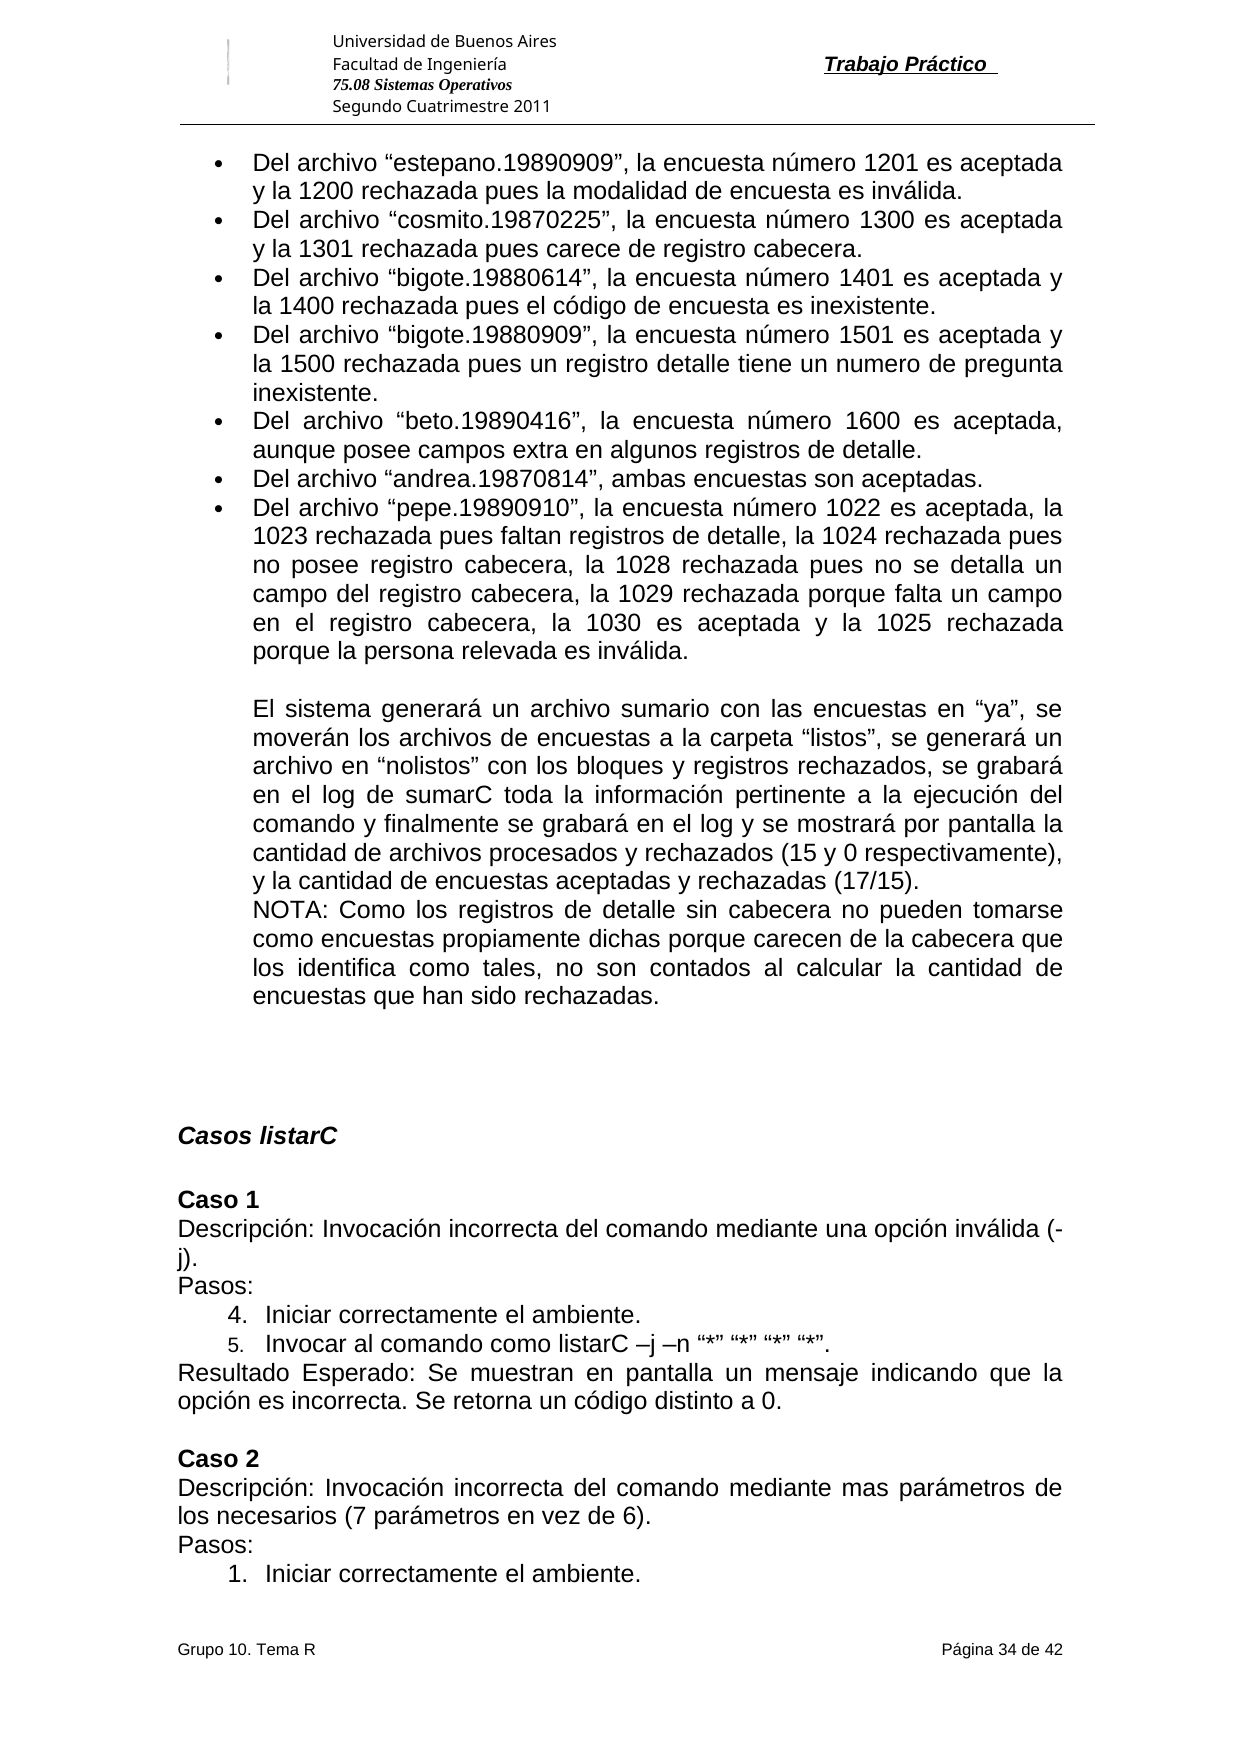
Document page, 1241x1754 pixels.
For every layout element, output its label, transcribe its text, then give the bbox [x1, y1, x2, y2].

text Pasos: [177, 1530, 1063, 1559]
list Iniciar correctamente el ambiente. [227, 1559, 1063, 1588]
text Pasos: [177, 1271, 1063, 1300]
list Del archivo “cosmito.19870225”, la encuesta número 1300 es aceptada y la 1301 rechazada pues carece de registro cabecera. [215, 205, 1063, 263]
list Del archivo “beto.19890416”, la encuesta número 1600 es aceptada, aunque posee campos extra en algunos registros de detalle. [215, 406, 1063, 464]
text Caso 1 [177, 1185, 1063, 1214]
list Invocar al comando como listarC –j –n “*” “*” “*” “*”. [227, 1329, 1063, 1358]
text NOTA: Como los registros de detalle sin cabecera no pueden tomarse como encuestas propiamente dichas porque carecen de la cabecera que los identifica como tales, no son contados al calcular la cantidad de encuestas que han sido rechazadas. [252, 895, 1063, 1010]
subtitle Casos listarC [177, 1121, 1063, 1150]
text El sistema generará un archivo sumario con las encuestas en “ya”, se moverán los archivos de encuestas a la carpeta “listos”, se generará un archivo en “nolistos” con los bloques y registros rechazados, se grabará en el log de sumarC toda la información pertinente a la ejecución del comando y finalmente se grabará en el log y se mostrará por pantalla la cantidad de archivos procesados y rechazados (15 y 0 respectivamente), y la cantidad de encuestas aceptadas y rechazadas (17/15). [252, 694, 1063, 895]
text Descripción: Invocación incorrecta del comando mediante una opción inválida (-j). [177, 1214, 1063, 1271]
list Del archivo “andrea.19870814”, ambas encuestas son aceptadas. [215, 464, 1063, 493]
list Del archivo “bigote.19880909”, la encuesta número 1501 es aceptada y la 1500 rechazada pues un registro detalle tiene un numero de pregunta inexistente. [215, 320, 1063, 406]
list Del archivo “pepe.19890910”, la encuesta número 1022 es aceptada, la 1023 rechazada pues faltan registros de detalle, la 1024 rechazada pues no posee registro cabecera, la 1028 rechazada pues no se detalla un campo del registro cabecera, la 1029 rechazada porque falta un campo en el registro cabecera, la 1030 es aceptada y la 1025 rechazada porque la persona relevada es inválida. [215, 493, 1063, 665]
list Del archivo “bigote.19880614”, la encuesta número 1401 es aceptada y la 1400 rechazada pues el código de encuesta es inexistente. [215, 263, 1063, 320]
text Caso 2 [177, 1444, 1063, 1473]
text Resultado Esperado: Se muestran en pantalla un mensaje indicando que la opción es incorrecta. Se retorna un código distinto a 0. [177, 1358, 1063, 1415]
text Descripción: Invocación incorrecta del comando mediante mas parámetros de los necesarios (7 parámetros en vez de 6). [177, 1473, 1063, 1530]
list Del archivo “estepano.19890909”, la encuesta número 1201 es aceptada y la 1200 rechazada pues la modalidad de encuesta es inválida. [215, 148, 1063, 205]
list Iniciar correctamente el ambiente. [227, 1300, 1063, 1329]
